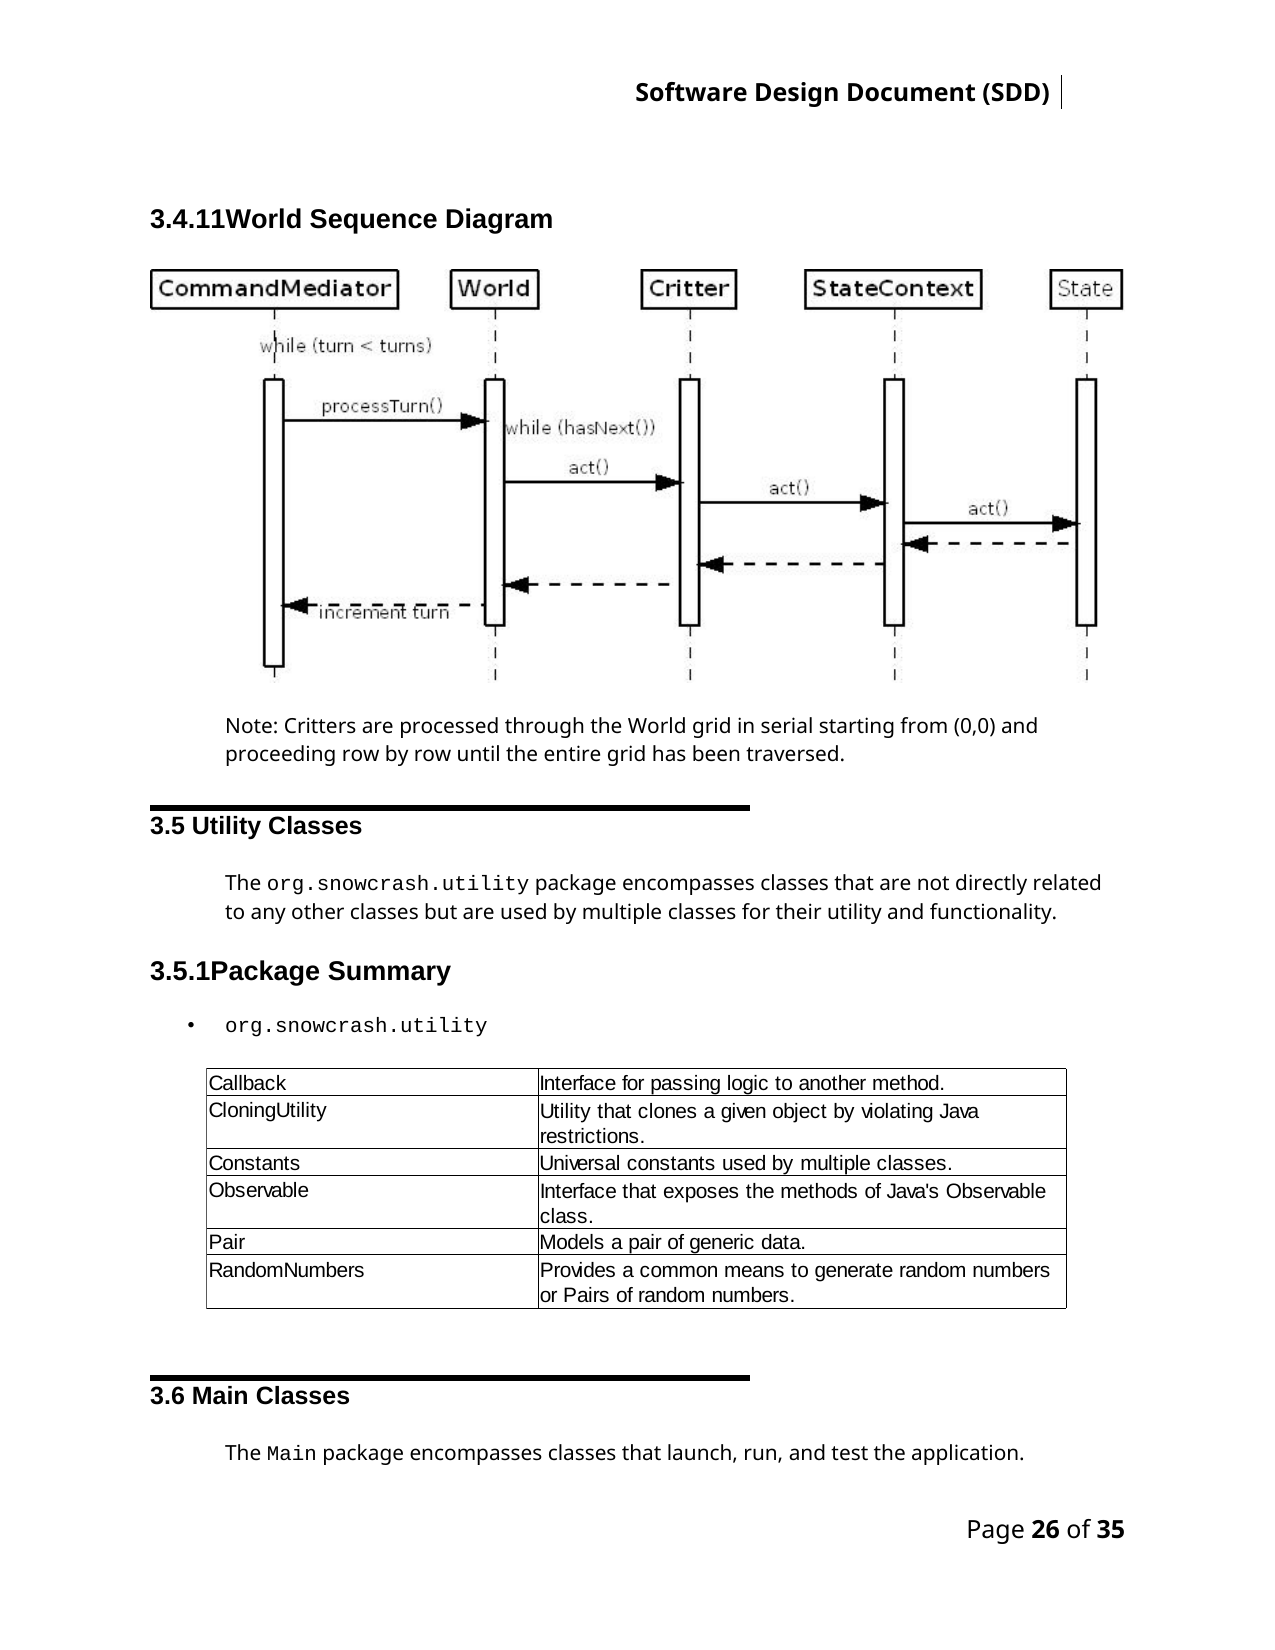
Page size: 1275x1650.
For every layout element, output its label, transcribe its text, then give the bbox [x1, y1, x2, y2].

text Note: Critters are processed through the World grid in serial starting from (0,0) and proceeding row by row until the entire grid has been traversed. [225, 711, 1125, 768]
list org.snowcrash.utility [187, 1015, 1125, 1039]
subtitle World Sequence Diagram [150, 203, 1125, 235]
subtitle Main Classes [150, 1381, 750, 1409]
text The org.snowcrash.utility package encompasses classes that are not directly related to any other classes but are used by multiple classes for their utility and functionality. [225, 868, 1125, 926]
text The Main package encompasses classes that launch, run, and test the application. [225, 1438, 1125, 1467]
subtitle Package Summary [150, 955, 1125, 986]
subtitle Utility Classes [150, 811, 750, 839]
picture [150, 269, 1125, 683]
